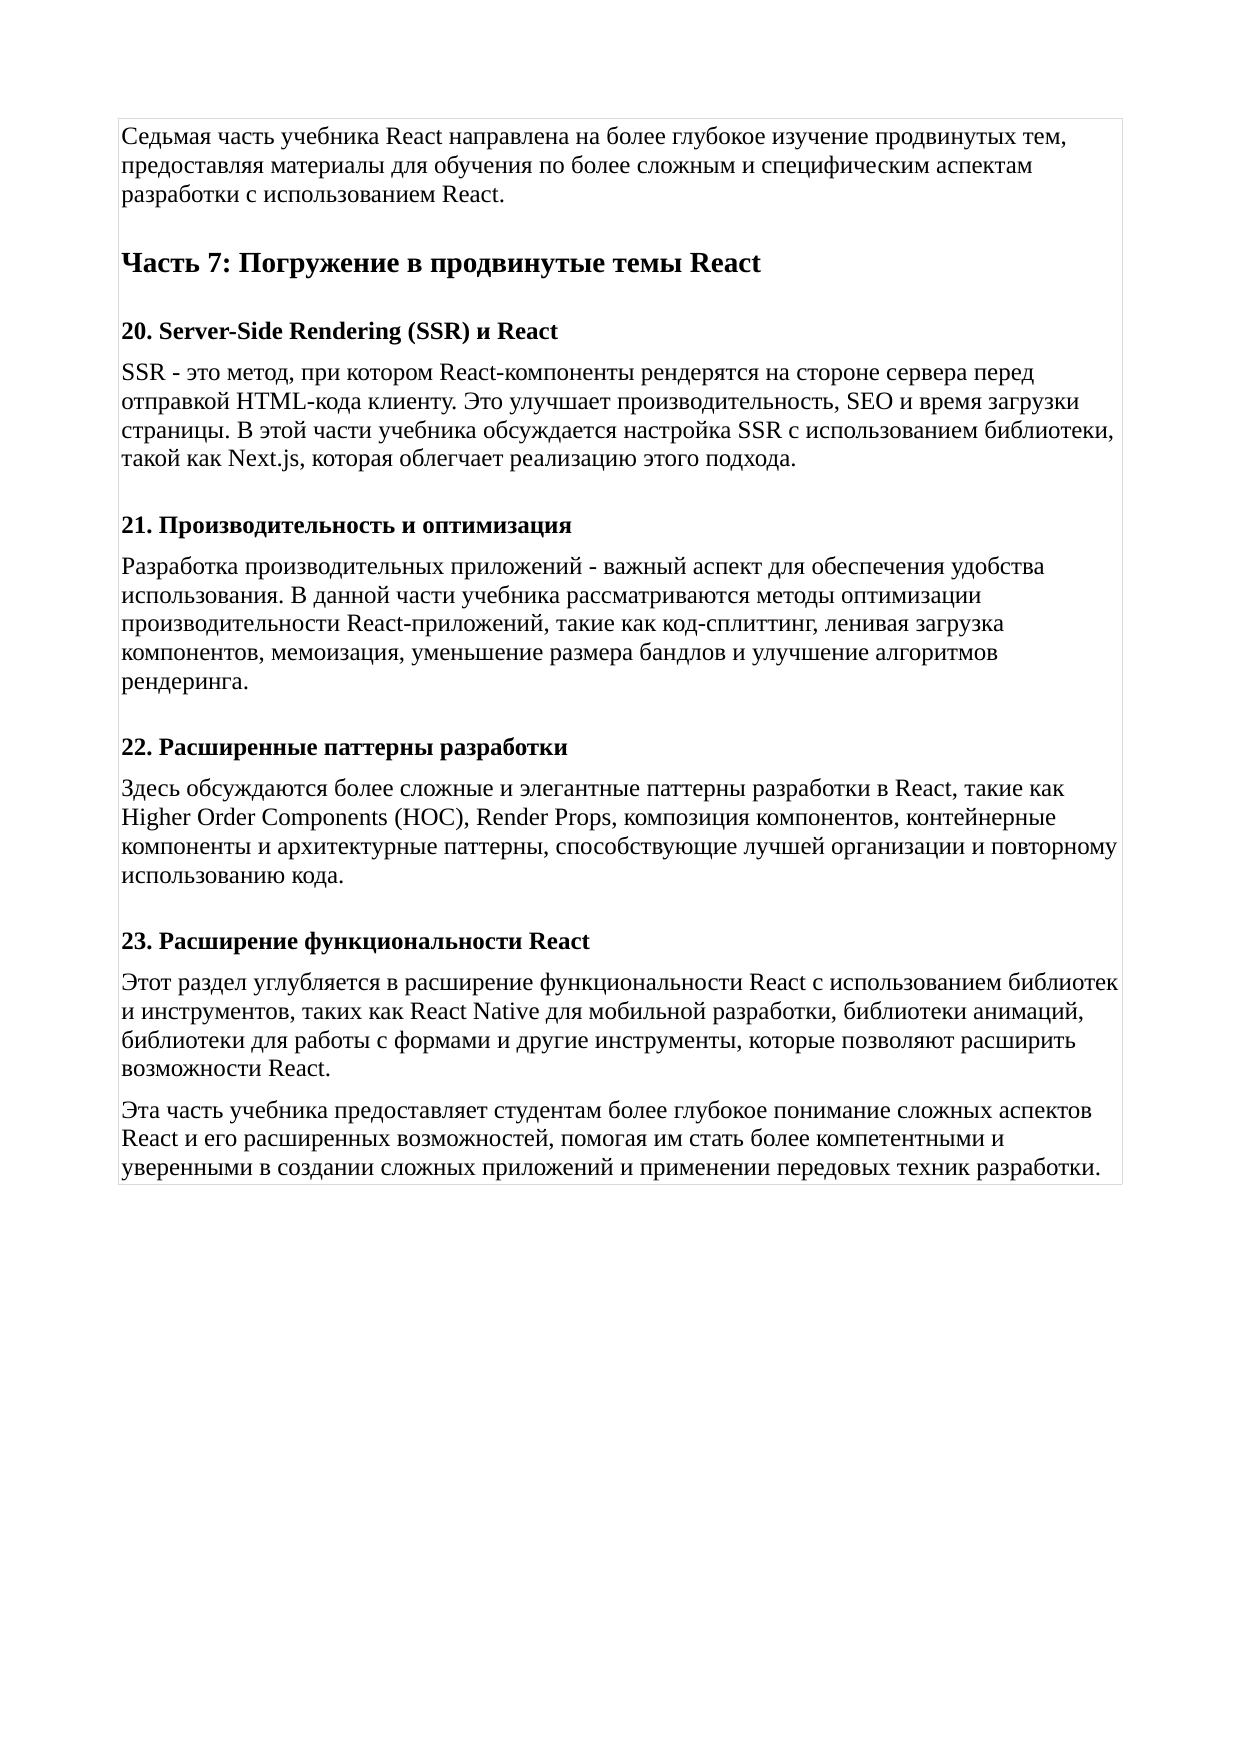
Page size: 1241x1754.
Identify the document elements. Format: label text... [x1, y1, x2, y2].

text Седьмая часть учебника React направлена на более глубокое изучение продвинутых тем, предоставляя материалы для обучения по более сложным и специфическим аспектам разработки с использованием React. [119, 119, 1122, 207]
subtitle 22. Расширенные паттерны разработки [119, 729, 1122, 761]
subtitle 21. Производительность и оптимизация [119, 507, 1122, 538]
text SSR - это метод, при котором React-компоненты рендерятся на стороне сервера перед отправкой HTML-кода клиенту. Это улучшает производительность, SEO и время загрузки страницы. В этой части учебника обсуждается настройка SSR с использованием библиотеки, такой как Next.js, которая облегчает реализацию этого подхода. [119, 354, 1122, 472]
text Этот раздел углубляется в расширение функциональности React с использованием библиотек и инструментов, таких как React Native для мобильной разработки, библиотеки анимаций, библиотеки для работы с формами и другие инструменты, которые позволяют расширить возможности React. [119, 964, 1122, 1082]
text Разработка производительных приложений - важный аспект для обеспечения удобства использования. В данной части учебника рассматриваются методы оптимизации производительности React-приложений, такие как код-сплиттинг, ленивая загрузка компонентов, мемоизация, уменьшение размера бандлов и улучшение алгоритмов рендеринга. [119, 548, 1122, 695]
subtitle Часть 7: Погружение в продвинутые темы React [119, 242, 1122, 278]
text Здесь обсуждаются более сложные и элегантные паттерны разработки в React, такие как Higher Order Components (HOC), Render Props, композиция компонентов, контейнерные компоненты и архитектурные паттерны, способствующие лучшей организации и повторному использованию кода. [119, 770, 1122, 888]
subtitle 20. Server-Side Rendering (SSR) и React [119, 313, 1122, 345]
subtitle 23. Расширение функциональности React [119, 923, 1122, 955]
text Эта часть учебника предоставляет студентам более глубокое понимание сложных аспектов React и его расширенных возможностей, помогая им стать более компетентными и уверенными в создании сложных приложений и применении передовых техник разработки. [119, 1092, 1122, 1184]
